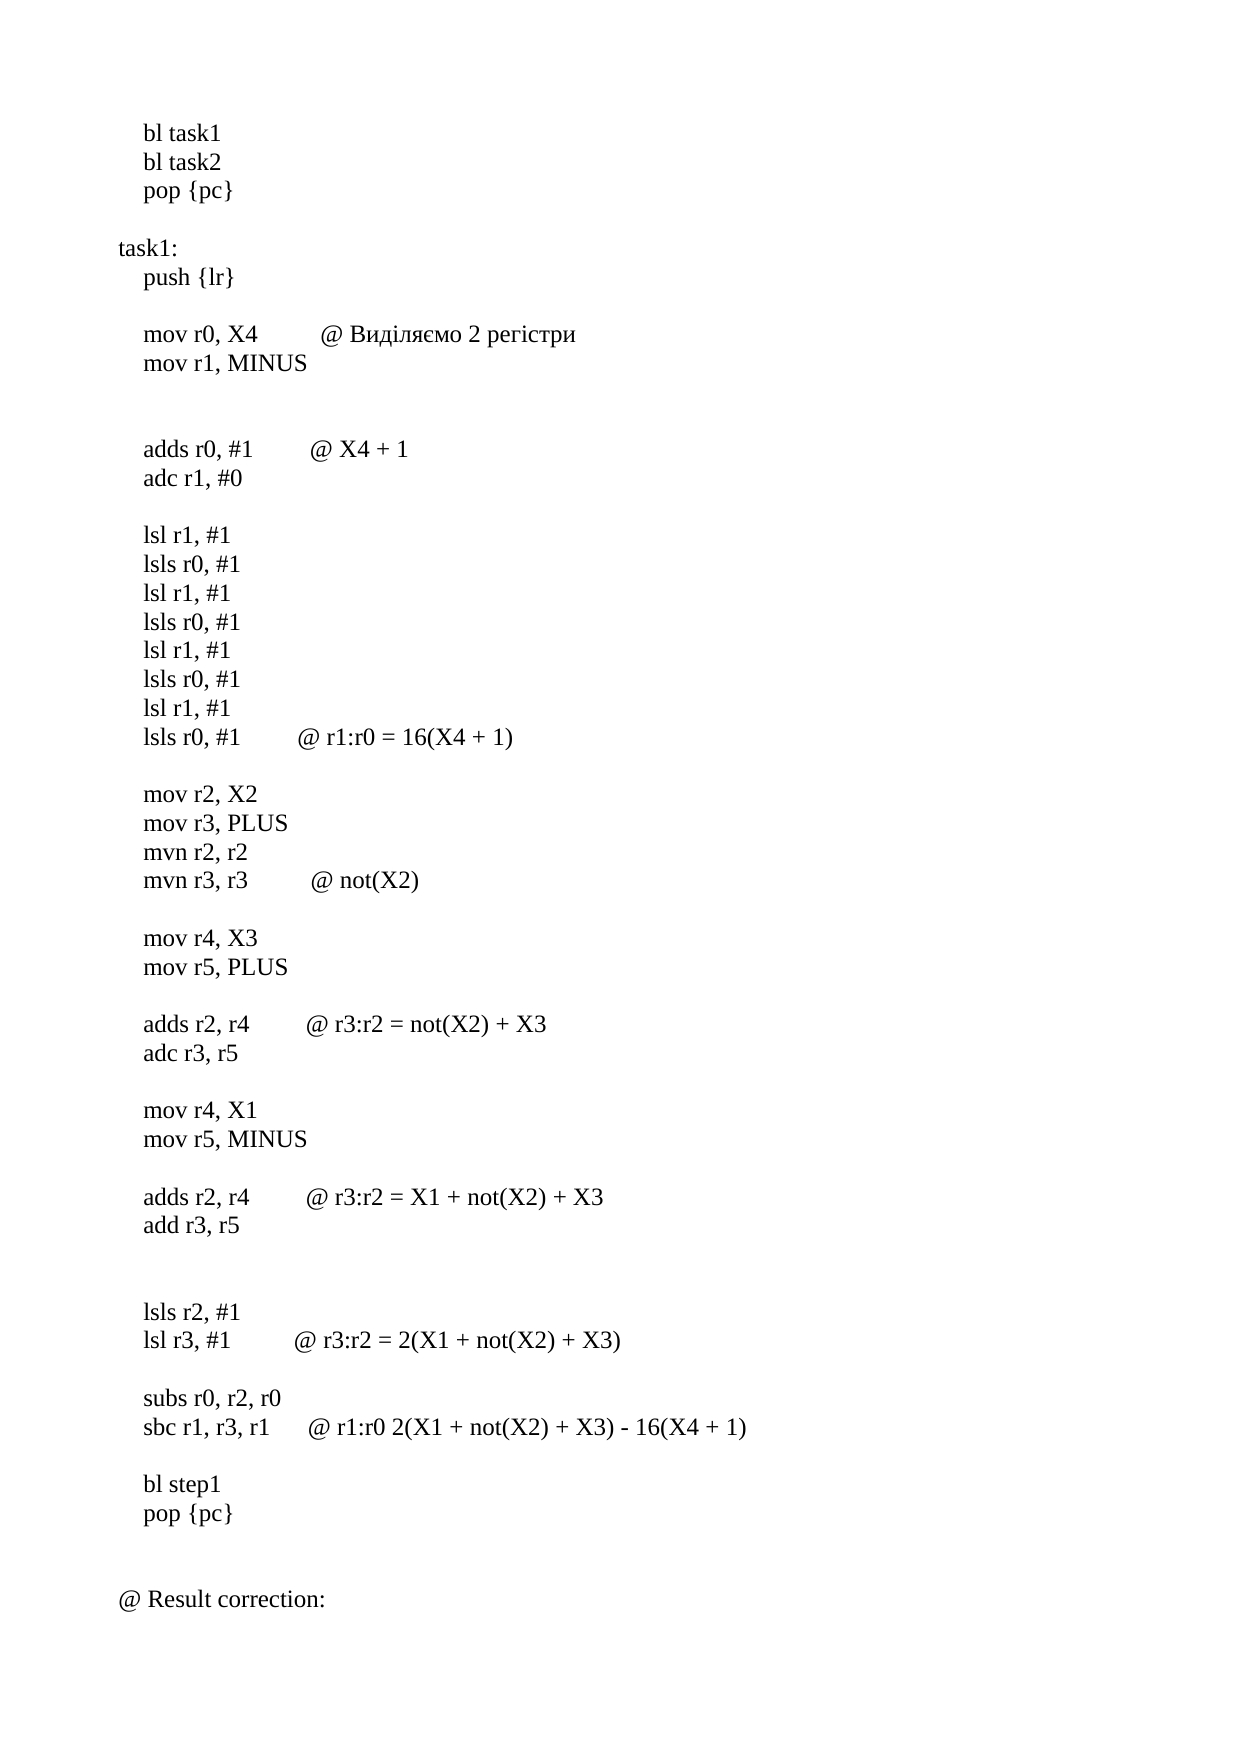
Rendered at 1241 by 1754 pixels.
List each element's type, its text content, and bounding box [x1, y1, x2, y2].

subtitle mov r2, X2 [118, 779, 1122, 808]
subtitle add r3, r5 [118, 1211, 1122, 1239]
subtitle lsl r3, #1 @ r3:r2 = 2(X1 + not(X2) + X3) [118, 1326, 1122, 1354]
subtitle lsl r1, #1 [118, 578, 1122, 607]
subtitle bl task1 [118, 118, 1122, 147]
subtitle lsls r2, #1 [118, 1297, 1122, 1326]
subtitle sbc r1, r3, r1 @ r1:r0 2(X1 + not(X2) + X3) - 16(X4 + 1) [118, 1412, 1122, 1441]
subtitle lsl r1, #1 [118, 521, 1122, 549]
subtitle pop {pc} [118, 1498, 1122, 1527]
subtitle lsl r1, #1 [118, 693, 1122, 722]
subtitle adc r1, #0 [118, 463, 1122, 492]
subtitle lsls r0, #1 [118, 664, 1122, 693]
subtitle @ Result correction: [118, 1584, 1122, 1613]
subtitle push {lr} [118, 262, 1122, 291]
subtitle mov r0, X4 @ Виділяємо 2 регістри [118, 319, 1122, 348]
subtitle mov r5, MINUS [118, 1124, 1122, 1153]
subtitle adds r2, r4 @ r3:r2 = not(X2) + X3 [118, 1009, 1122, 1038]
subtitle task1: [118, 233, 1122, 262]
subtitle mov r4, X1 [118, 1096, 1122, 1124]
subtitle mvn r3, r3 @ not(X2) [118, 866, 1122, 894]
subtitle adds r2, r4 @ r3:r2 = X1 + not(X2) + X3 [118, 1182, 1122, 1211]
subtitle mov r5, PLUS [118, 952, 1122, 981]
subtitle bl task2 [118, 147, 1122, 176]
subtitle adc r3, r5 [118, 1038, 1122, 1067]
subtitle mvn r2, r2 [118, 837, 1122, 866]
subtitle mov r1, MINUS [118, 348, 1122, 377]
subtitle mov r4, X3 [118, 923, 1122, 952]
subtitle pop {pc} [118, 176, 1122, 204]
subtitle lsls r0, #1 @ r1:r0 = 16(X4 + 1) [118, 722, 1122, 751]
subtitle adds r0, #1 @ X4 + 1 [118, 434, 1122, 463]
subtitle lsls r0, #1 [118, 607, 1122, 636]
subtitle lsls r0, #1 [118, 549, 1122, 578]
subtitle mov r3, PLUS [118, 808, 1122, 837]
subtitle bl step1 [118, 1469, 1122, 1498]
subtitle subs r0, r2, r0 [118, 1383, 1122, 1412]
subtitle lsl r1, #1 [118, 636, 1122, 664]
